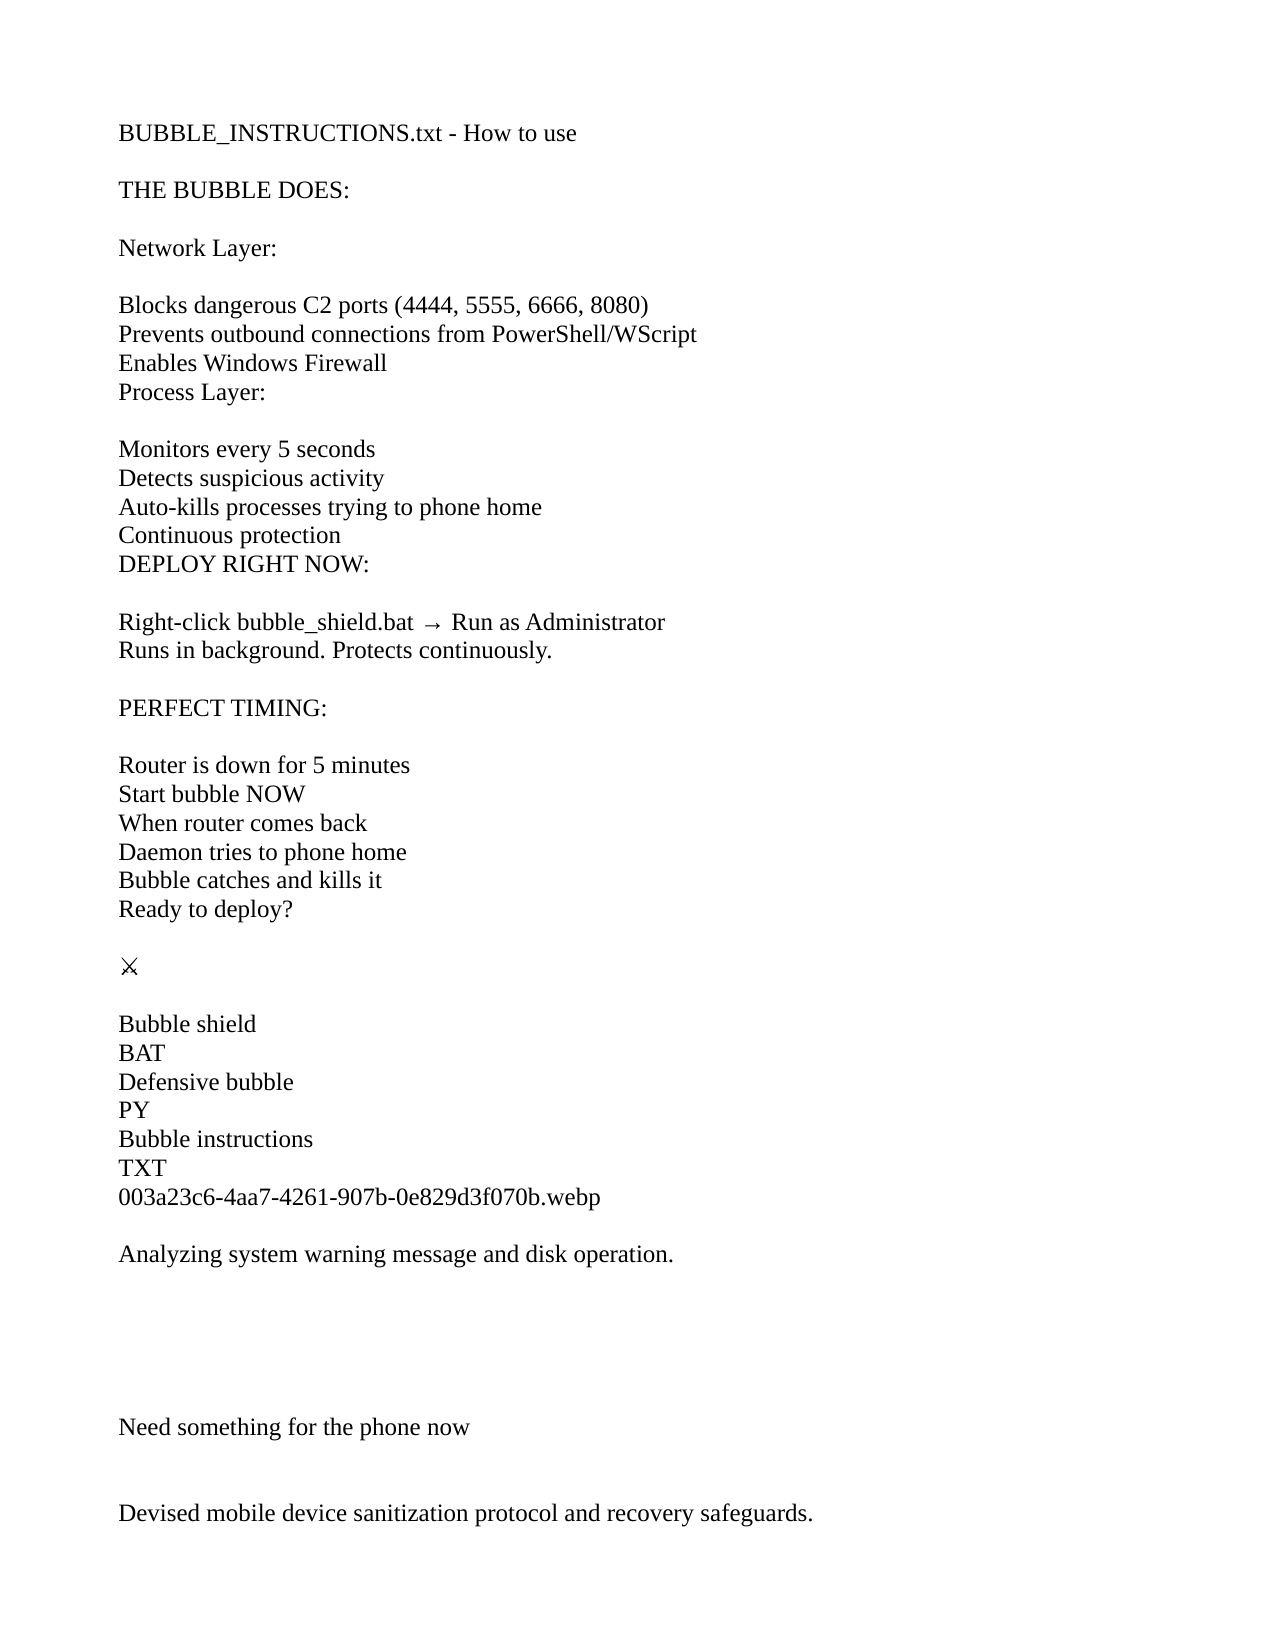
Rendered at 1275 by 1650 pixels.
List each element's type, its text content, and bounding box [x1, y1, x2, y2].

text Right-click bubble_shield.bat → Run as Administrator [118, 607, 1157, 636]
text Ready to deploy? [118, 894, 1157, 923]
text Bubble shield [118, 1009, 1157, 1038]
text Prevents outbound connections from PowerShell/WScript [118, 319, 1157, 348]
text Bubble instructions [118, 1124, 1157, 1153]
text When router comes back [118, 808, 1157, 837]
text BAT [118, 1038, 1157, 1067]
text Bubble catches and kills it [118, 866, 1157, 894]
text TXT [118, 1153, 1157, 1182]
text Daemon tries to phone home [118, 837, 1157, 866]
text DEPLOY RIGHT NOW: [118, 549, 1157, 578]
text Runs in background. Protects continuously. [118, 636, 1157, 664]
text Continuous protection [118, 521, 1157, 549]
text ⚔️ [118, 952, 1157, 981]
text BUBBLE_INSTRUCTIONS.txt - How to use [118, 118, 1157, 147]
text PY [118, 1096, 1157, 1124]
text Blocks dangerous C2 ports (4444, 5555, 6666, 8080) [118, 291, 1157, 319]
text Need something for the phone now [118, 1412, 1157, 1441]
text Devised mobile device sanitization protocol and recovery safeguards. [118, 1498, 1157, 1527]
text 003a23c6-4aa7-4261-907b-0e829d3f070b.webp [118, 1182, 1157, 1211]
text Monitors every 5 seconds [118, 434, 1157, 463]
text THE BUBBLE DOES: [118, 176, 1157, 204]
text Start bubble NOW [118, 779, 1157, 808]
text Defensive bubble [118, 1067, 1157, 1096]
text PERFECT TIMING: [118, 693, 1157, 722]
text Process Layer: [118, 377, 1157, 406]
text Auto-kills processes trying to phone home [118, 492, 1157, 521]
text Network Layer: [118, 233, 1157, 262]
text Detects suspicious activity [118, 463, 1157, 492]
text Router is down for 5 minutes [118, 751, 1157, 779]
text Enables Windows Firewall [118, 348, 1157, 377]
text Analyzing system warning message and disk operation. [118, 1239, 1157, 1268]
